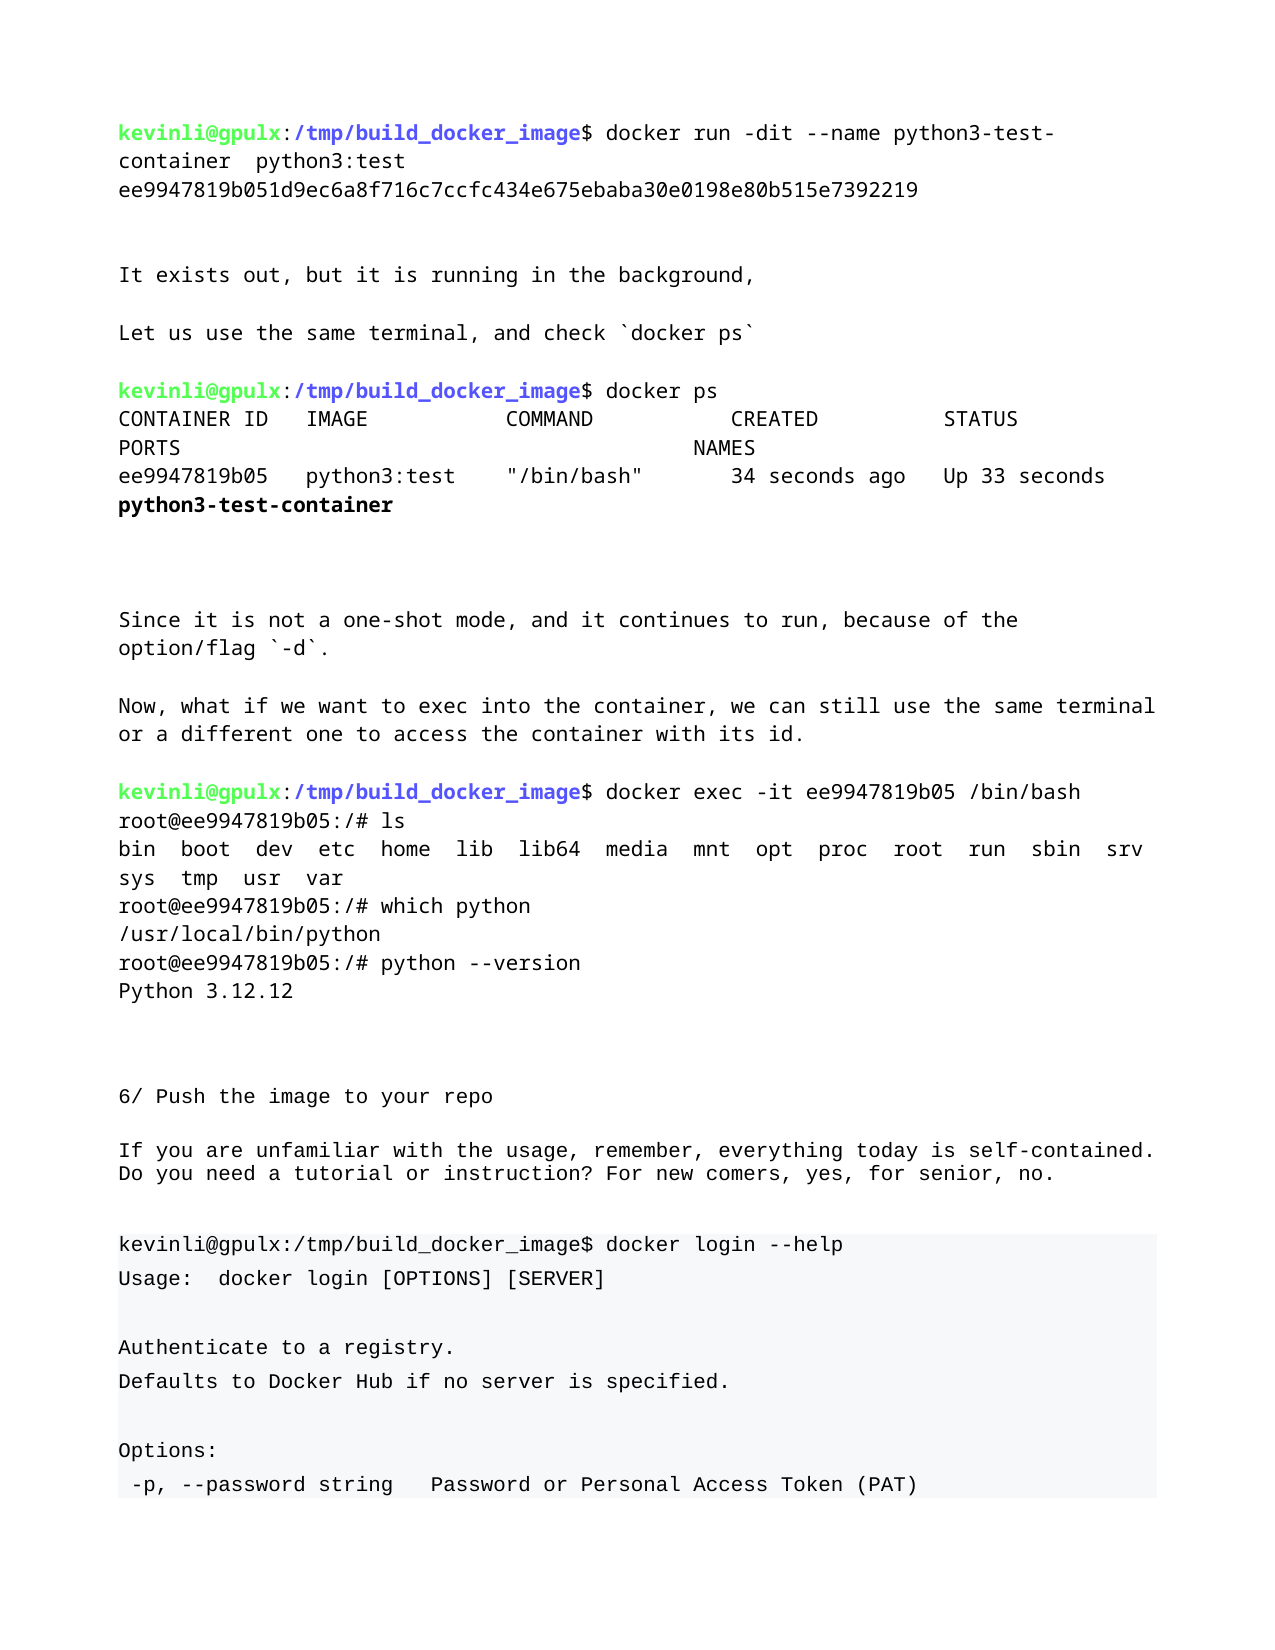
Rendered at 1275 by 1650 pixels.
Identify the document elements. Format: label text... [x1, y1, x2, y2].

text kevinli@gpulx:/tmp/build_docker_image$ docker ps CONTAINER ID IMAGE COMMAND CREATED STATUS PORTS NAMES ee9947819b05 python3:test "/bin/bash" 34 seconds ago Up 33 seconds python3-test-container [118, 376, 1157, 575]
text Now, what if we want to exec into the container, we can still use the same terminal or a different one to access the container with its id. [118, 691, 1157, 748]
text If you are unfamiliar with the usage, remember, everything today is self-contained. Do you need a tutorial or instruction? For new comers, yes, for senior, no. [118, 1139, 1157, 1187]
text Since it is not a one-shot mode, and it continues to run, because of the option/flag `-d`. [118, 605, 1157, 662]
text Let us use the same terminal, and check `docker ps` [118, 318, 1157, 347]
text kevinli@gpulx:/tmp/build_docker_image$ docker login --help Usage: docker login [OPTIONS] [SERVER] Authenticate to a registry. Defaults to Docker Hub if no server is specified. Options: -p, --password string Password or Personal Access Token (PAT) [118, 1234, 1157, 1498]
text kevinli@gpulx:/tmp/build_docker_image$ docker exec -it ee9947819b05 /bin/bash root@ee9947819b05:/# ls bin boot dev etc home lib lib64 media mnt opt proc root run sbin srv sys tmp usr var root@ee9947819b05:/# which python /usr/local/bin/python root@ee9947819b05:/# python --version Python 3.12.12 [118, 777, 1157, 1057]
text 6/ Push the image to your repo [118, 1086, 1157, 1110]
text kevinli@gpulx:/tmp/build_docker_image$ docker run -dit --name python3-test-container python3:test ee9947819b051d9ec6a8f716c7ccfc434e675ebaba30e0198e80b515e7392219 It exists out, but it is running in the background, [118, 118, 1157, 289]
